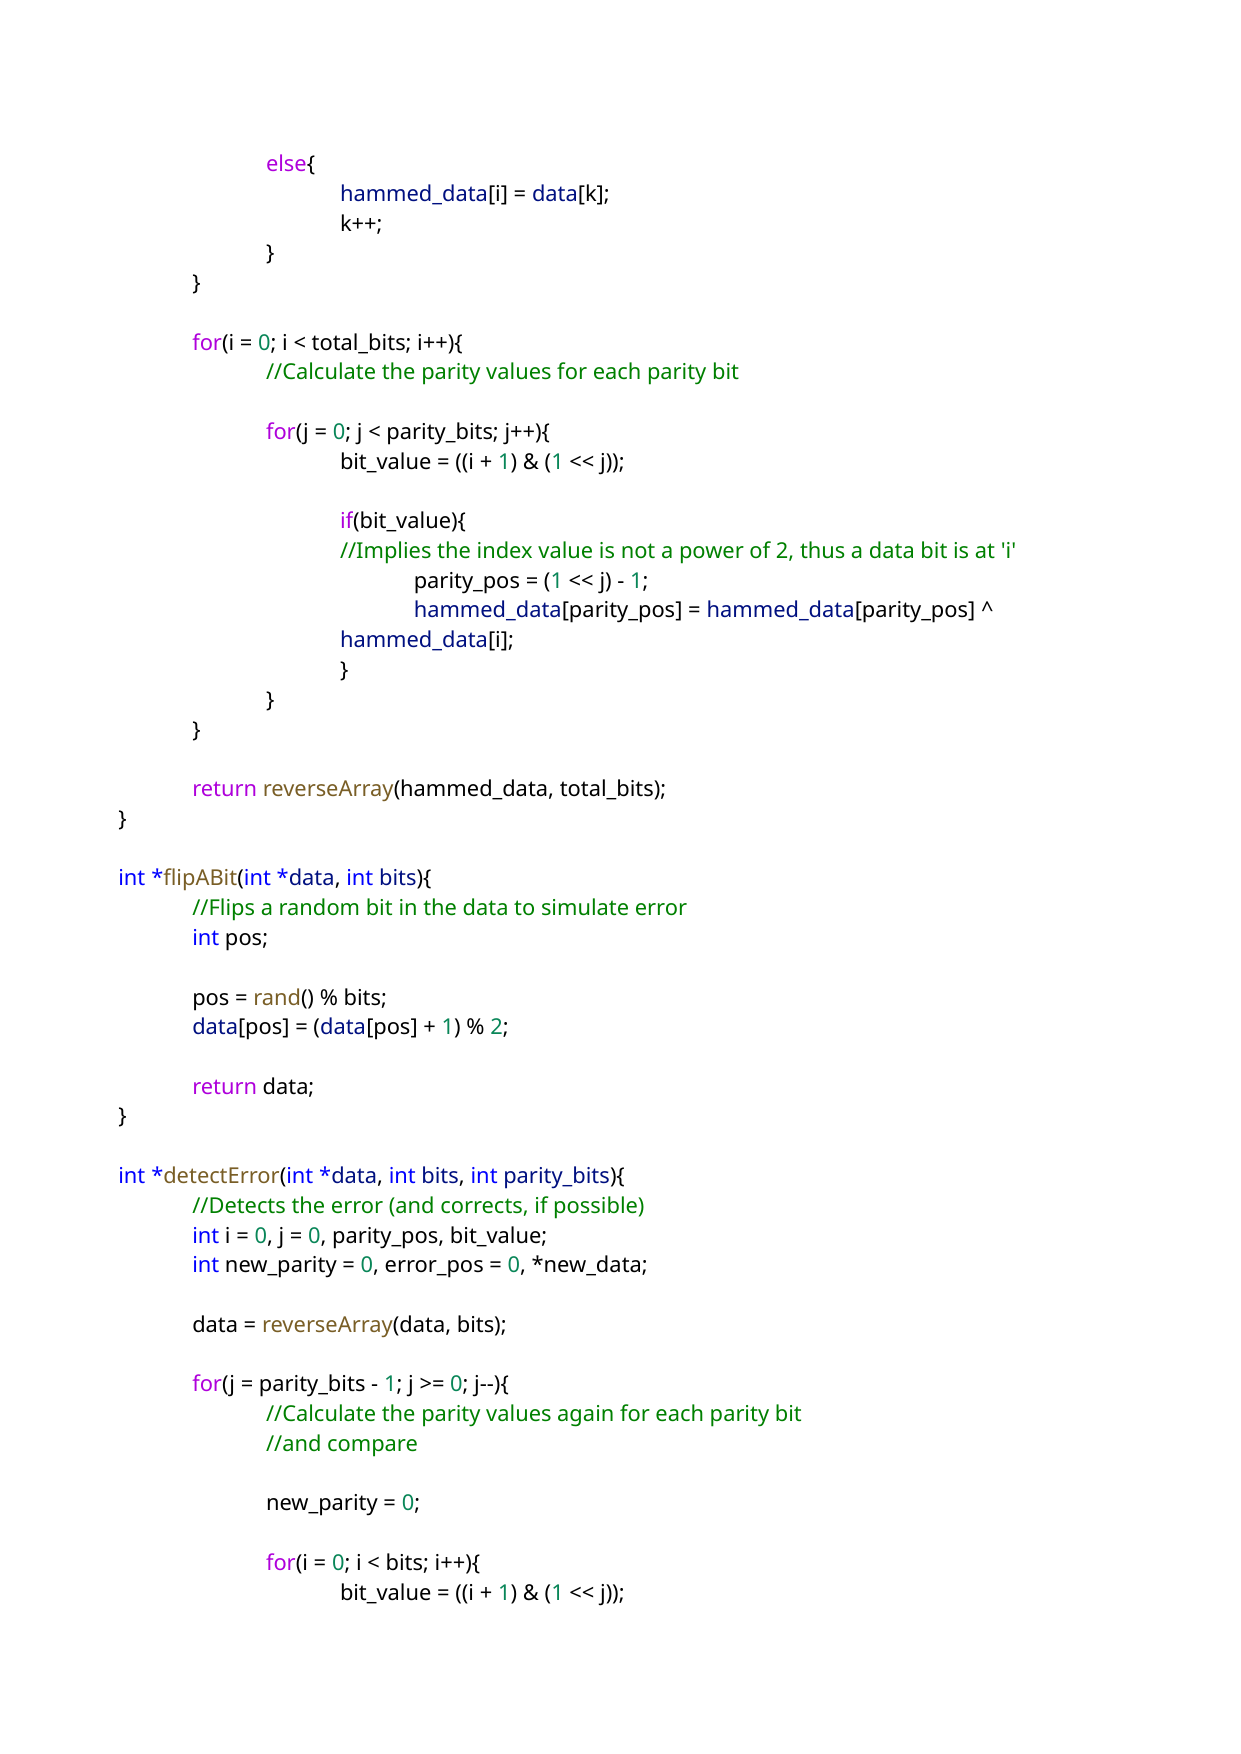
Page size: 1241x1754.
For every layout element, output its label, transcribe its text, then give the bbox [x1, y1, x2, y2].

text } [192, 654, 1122, 684]
text k++; [192, 207, 1122, 237]
text //Flips a random bit in the data to simulate error [192, 892, 1122, 922]
text bit_value = ((i + 1) & (1 << j)); [192, 446, 1122, 475]
text data[pos] = (data[pos] + 1) % 2; [192, 1011, 1122, 1041]
text hammed_data[parity_pos] = hammed_data[parity_pos] ^ hammed_data[i]; [192, 594, 1122, 654]
text //and compare [192, 1428, 1122, 1458]
text return data; [192, 1071, 1122, 1101]
text } [192, 684, 1122, 714]
text for(i = 0; i < total_bits; i++){ [192, 327, 1122, 356]
text if(bit_value){ [192, 505, 1122, 535]
text data = reverseArray(data, bits); [192, 1309, 1122, 1339]
text //Calculate the parity values for each parity bit [192, 356, 1122, 386]
text int *detectError(int *data, int bits, int parity_bits){ [118, 1160, 1122, 1190]
text } [118, 714, 1122, 743]
text return reverseArray(hammed_data, total_bits); [118, 773, 1122, 803]
text int *flipABit(int *data, int bits){ [118, 862, 1122, 892]
text //Implies the index value is not a power of 2, thus a data bit is at 'i' [192, 535, 1122, 565]
text } [118, 803, 1122, 833]
text } [192, 267, 1122, 297]
text for(j = 0; j < parity_bits; j++){ [192, 416, 1122, 446]
text bit_value = ((i + 1) & (1 << j)); [192, 1577, 1122, 1606]
text } [192, 237, 1122, 267]
text parity_pos = (1 << j) - 1; [192, 565, 1122, 594]
text for(i = 0; i < bits; i++){ [192, 1547, 1122, 1577]
text int i = 0, j = 0, parity_pos, bit_value; [192, 1219, 1122, 1249]
text else{ [192, 148, 1122, 178]
text pos = rand() % bits; [192, 981, 1122, 1011]
text hammed_data[i] = data[k]; [192, 178, 1122, 207]
text for(j = parity_bits - 1; j >= 0; j--){ [192, 1368, 1122, 1398]
text int pos; [192, 922, 1122, 952]
text } [118, 1101, 1122, 1130]
text int new_parity = 0, error_pos = 0, *new_data; [192, 1249, 1122, 1279]
text //Calculate the parity values again for each parity bit [192, 1398, 1122, 1428]
text //Detects the error (and corrects, if possible) [192, 1190, 1122, 1219]
text new_parity = 0; [192, 1487, 1122, 1517]
